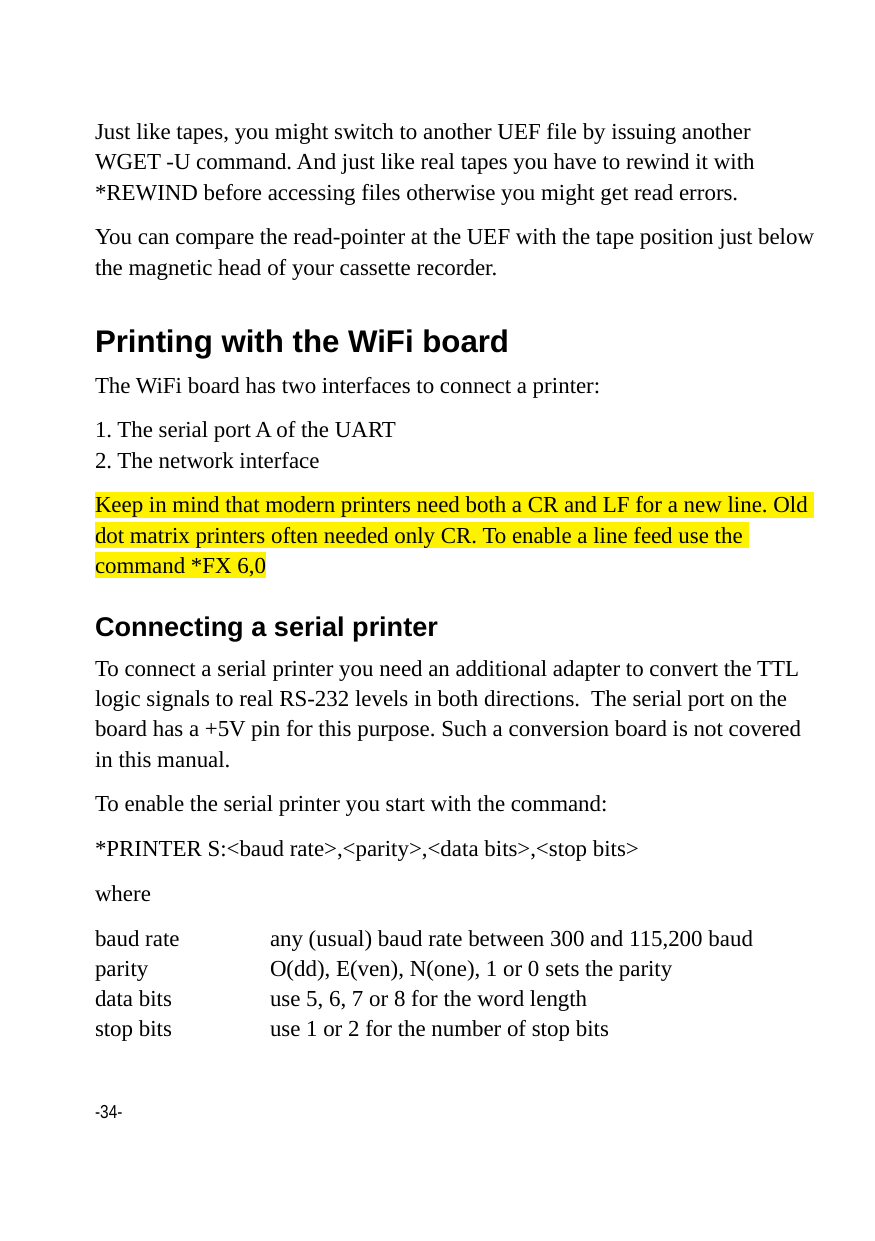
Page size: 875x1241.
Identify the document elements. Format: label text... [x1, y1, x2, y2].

text 1. The serial port A of the UART 2. The network interface [95, 417, 815, 473]
text baud rate any (usual) baud rate between 300 and 115,200 baud parity O(dd), E(ven), N(one), 1 or 0 sets the parity data bits use 5, 6, 7 or 8 for the word length stop bits use 1 or 2 for the number of stop bits [95, 925, 815, 1042]
text Just like tapes, you might switch to another UEF file by issuing another WGET -U command. And just like real tapes you have to rewind it with *REWIND before accessing files otherwise you might get read errors. [95, 118, 815, 205]
text You can compare the read-pointer at the UEF with the tape position just below the magnetic head of your cassette recorder. [95, 223, 815, 280]
text Keep in mind that modern printers need both a CR and LF for a new line. Old dot matrix printers often needed only CR. To enable a line feed use the command *FX 6,0 [95, 492, 815, 578]
text To connect a serial printer you need an additional adapter to convert the TTL logic signals to real RS-232 levels in both directions. The serial port on the board has a +5V pin for this purpose. Such a conversion board is not covered in this manual. [95, 655, 815, 772]
subtitle Connecting a serial printer [95, 611, 815, 643]
subtitle Printing with the WiFi board [95, 323, 815, 359]
text The WiFi board has two interfaces to connect a printer: [95, 372, 815, 398]
text where [95, 880, 815, 906]
text To enable the serial printer you start with the command: [95, 791, 815, 817]
text *PRINTER S:<baud rate>,<parity>,<data bits>,<stop bits> [95, 835, 815, 862]
